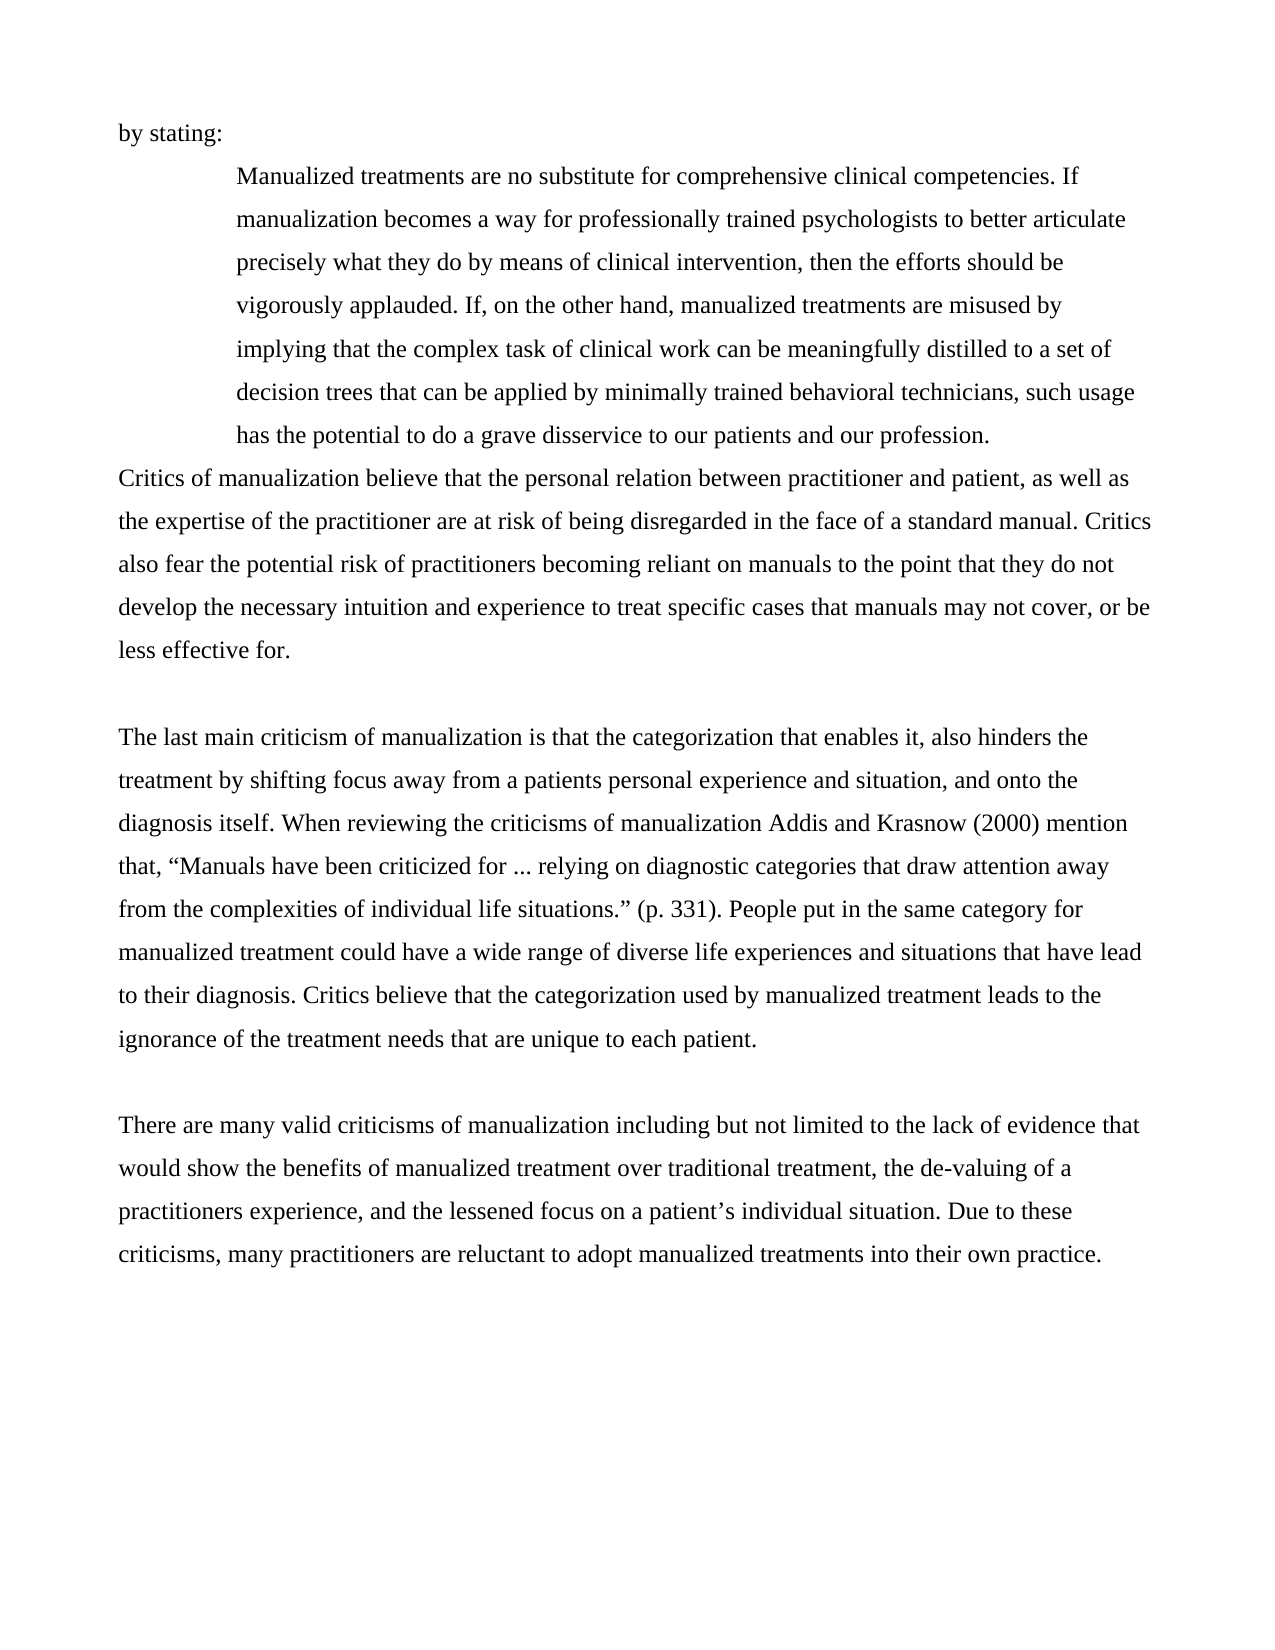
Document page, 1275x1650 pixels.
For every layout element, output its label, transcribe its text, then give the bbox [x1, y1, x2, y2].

text by stating: [118, 118, 1157, 147]
text Critics of manualization believe that the personal relation between practitioner and patient, as well as the expertise of the practitioner are at risk of being disregarded in the face of a standard manual. Critics also fear the potential risk of practitioners becoming reliant on manuals to the point that they do not develop the necessary intuition and experience to treat specific cases that manuals may not cover, or be less effective for. [118, 463, 1157, 664]
text Manualized treatments are no substitute for comprehensive clinical competencies. If manualization becomes a way for professionally trained psychologists to better articulate precisely what they do by means of clinical intervention, then the efforts should be vigorously applauded. If, on the other hand, manualized treatments are misused by implying that the complex task of clinical work can be meaningfully distilled to a set of decision trees that can be applied by minimally trained behavioral technicians, such usage has the potential to do a grave disservice to our patients and our profession. [118, 161, 1157, 449]
text The last main criticism of manualization is that the categorization that enables it, also hinders the treatment by shifting focus away from a patients personal experience and situation, and onto the diagnosis itself. When reviewing the criticisms of manualization Addis and Krasnow (2000) mention that, “Manuals have been criticized for ... relying on diagnostic categories that draw attention away from the complexities of individual life situations.” (p. 331). People put in the same category for manualized treatment could have a wide range of diverse life experiences and situations that have lead to their diagnosis. Critics believe that the categorization used by manualized treatment leads to the ignorance of the treatment needs that are unique to each patient. [118, 722, 1157, 1052]
text There are many valid criticisms of manualization including but not limited to the lack of evidence that would show the benefits of manualized treatment over traditional treatment, the de-valuing of a practitioners experience, and the lessened focus on a patient’s individual situation. Due to these criticisms, many practitioners are reluctant to adopt manualized treatments into their own practice. [118, 1110, 1157, 1268]
